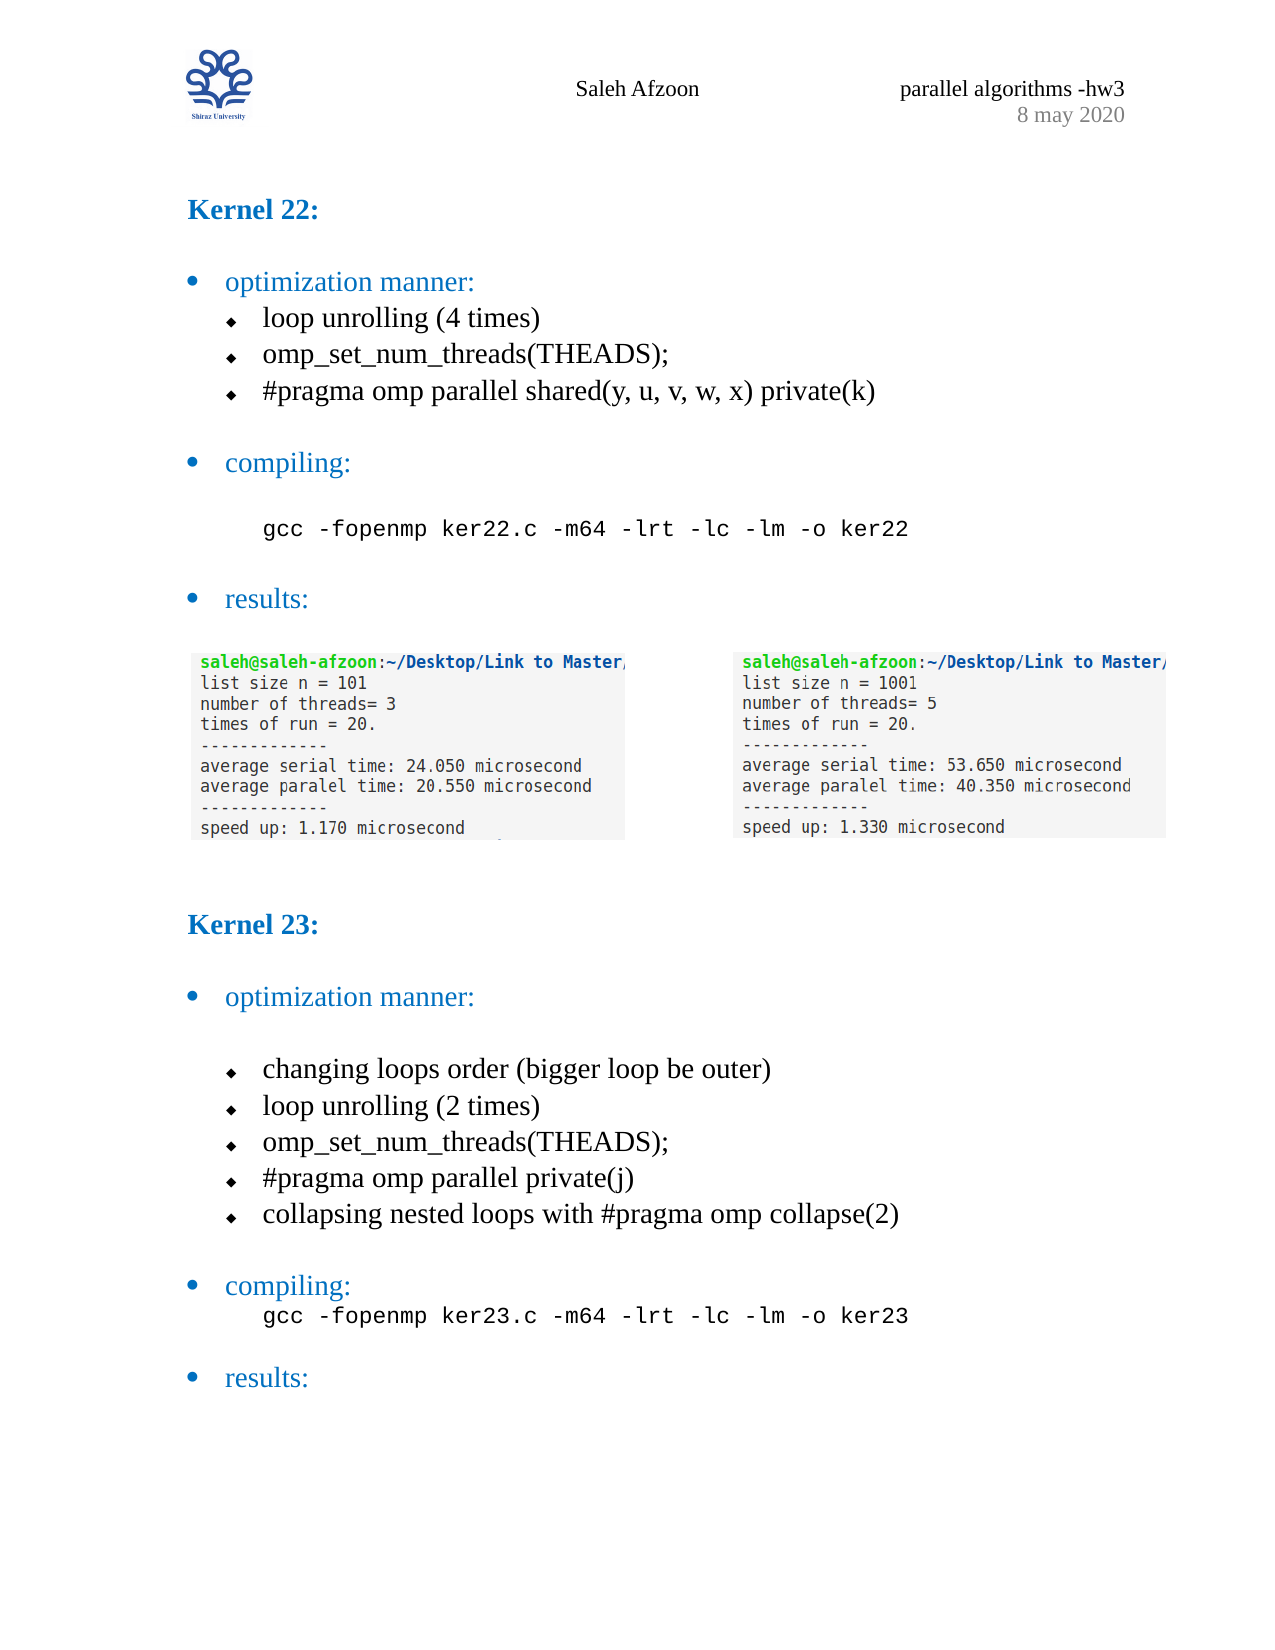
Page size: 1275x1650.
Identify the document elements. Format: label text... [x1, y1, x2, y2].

list optimization manner: [187, 264, 1125, 298]
list omp_set_num_threads(THEADS); [225, 1124, 1125, 1157]
list #pragma omp parallel private(j) [225, 1160, 1125, 1193]
picture [170, 45, 270, 127]
list #pragma omp parallel shared(y, u, v, w, x) private(k) [225, 373, 1125, 406]
list results: [187, 1361, 1125, 1394]
list changing loops order (bigger loop be outer) [225, 1052, 1125, 1085]
list optimization manner: [187, 979, 1125, 1013]
picture [191, 653, 625, 840]
text gcc -fopenmp ker22.c -m64 -lrt -lc -lm -o ker22 [262, 517, 1125, 543]
list compiling: [187, 1268, 1125, 1302]
list loop unrolling (2 times) [225, 1088, 1125, 1121]
list compiling: [187, 445, 1125, 479]
picture [733, 652, 1166, 838]
list loop unrolling (4 times) [225, 300, 1125, 334]
list results: [187, 581, 1125, 615]
text gcc -fopenmp ker23.c -m64 -lrt -lc -lm -o ker23 [262, 1305, 1125, 1331]
list collapsing nested loops with #pragma omp collapse(2) [225, 1196, 1125, 1230]
list Kernel 23: [187, 907, 1125, 940]
list omp_set_num_threads(THEADS); [225, 337, 1125, 370]
list Kernel 22: [187, 192, 1125, 225]
